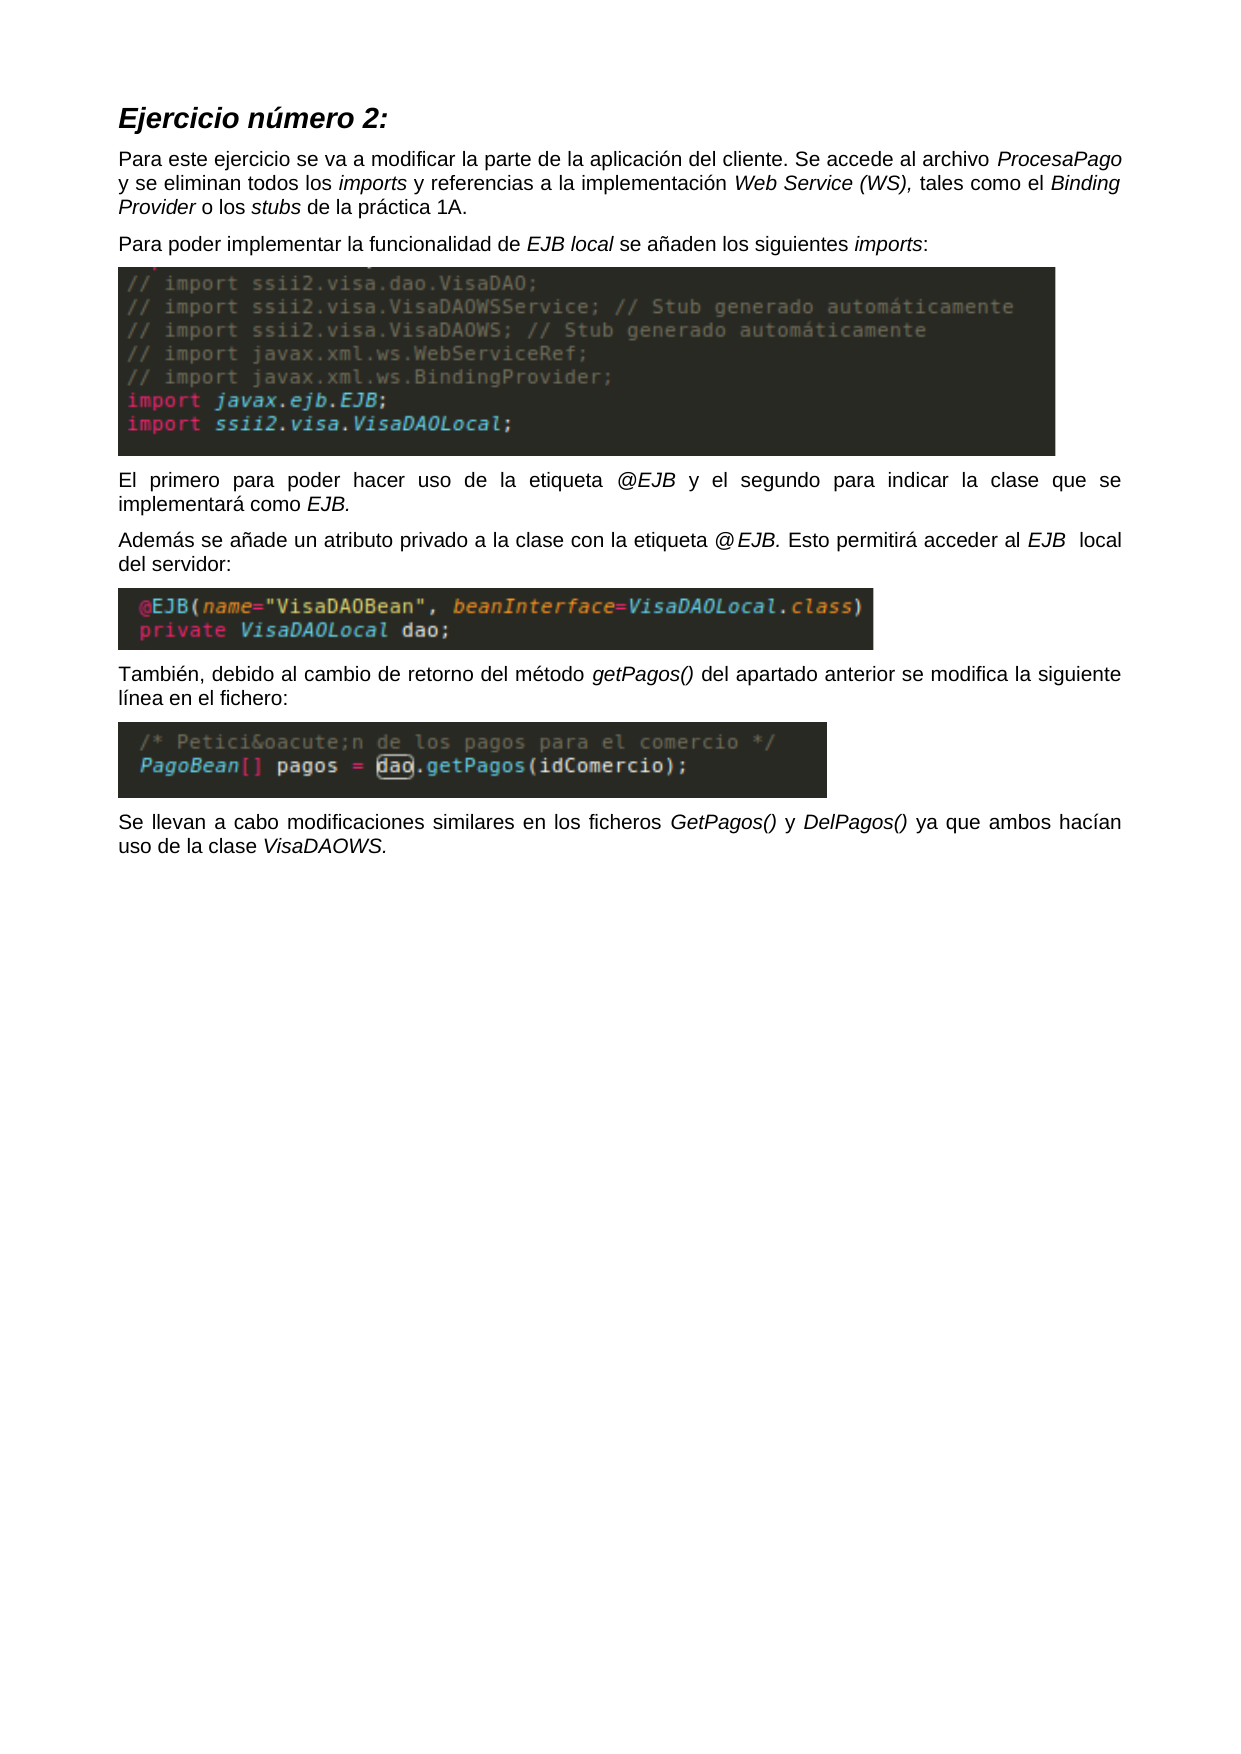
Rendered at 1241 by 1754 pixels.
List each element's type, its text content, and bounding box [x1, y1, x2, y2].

text El primero para poder hacer uso de la etiqueta @EJB y el segundo para indicar la clase que se implementará como EJB. [118, 468, 1122, 516]
text Para poder implementar la funcionalidad de EJB local se añaden los siguientes imports: [118, 231, 1122, 255]
subtitle Ejercicio número 2: [118, 101, 1122, 134]
text Para este ejercicio se va a modificar la parte de la aplicación del cliente. Se accede al archivo ProcesaPago y se eliminan todos los imports y referencias a la implementación Web Service (WS), tales como el Binding Provider o los stubs de la práctica 1A. [118, 147, 1122, 219]
picture [118, 588, 874, 650]
text Se llevan a cabo modificaciones similares en los ficheros GetPagos() y DelPagos() ya que ambos hacían uso de la clase VisaDAOWS. [118, 810, 1122, 858]
text Además se añade un atributo privado a la clase con la etiqueta @EJB. Esto permitirá acceder al EJB local del servidor: [118, 528, 1122, 576]
picture [118, 267, 1056, 456]
picture [118, 722, 827, 798]
text También, debido al cambio de retorno del método getPagos() del apartado anterior se modifica la siguiente línea en el fichero: [118, 662, 1122, 710]
